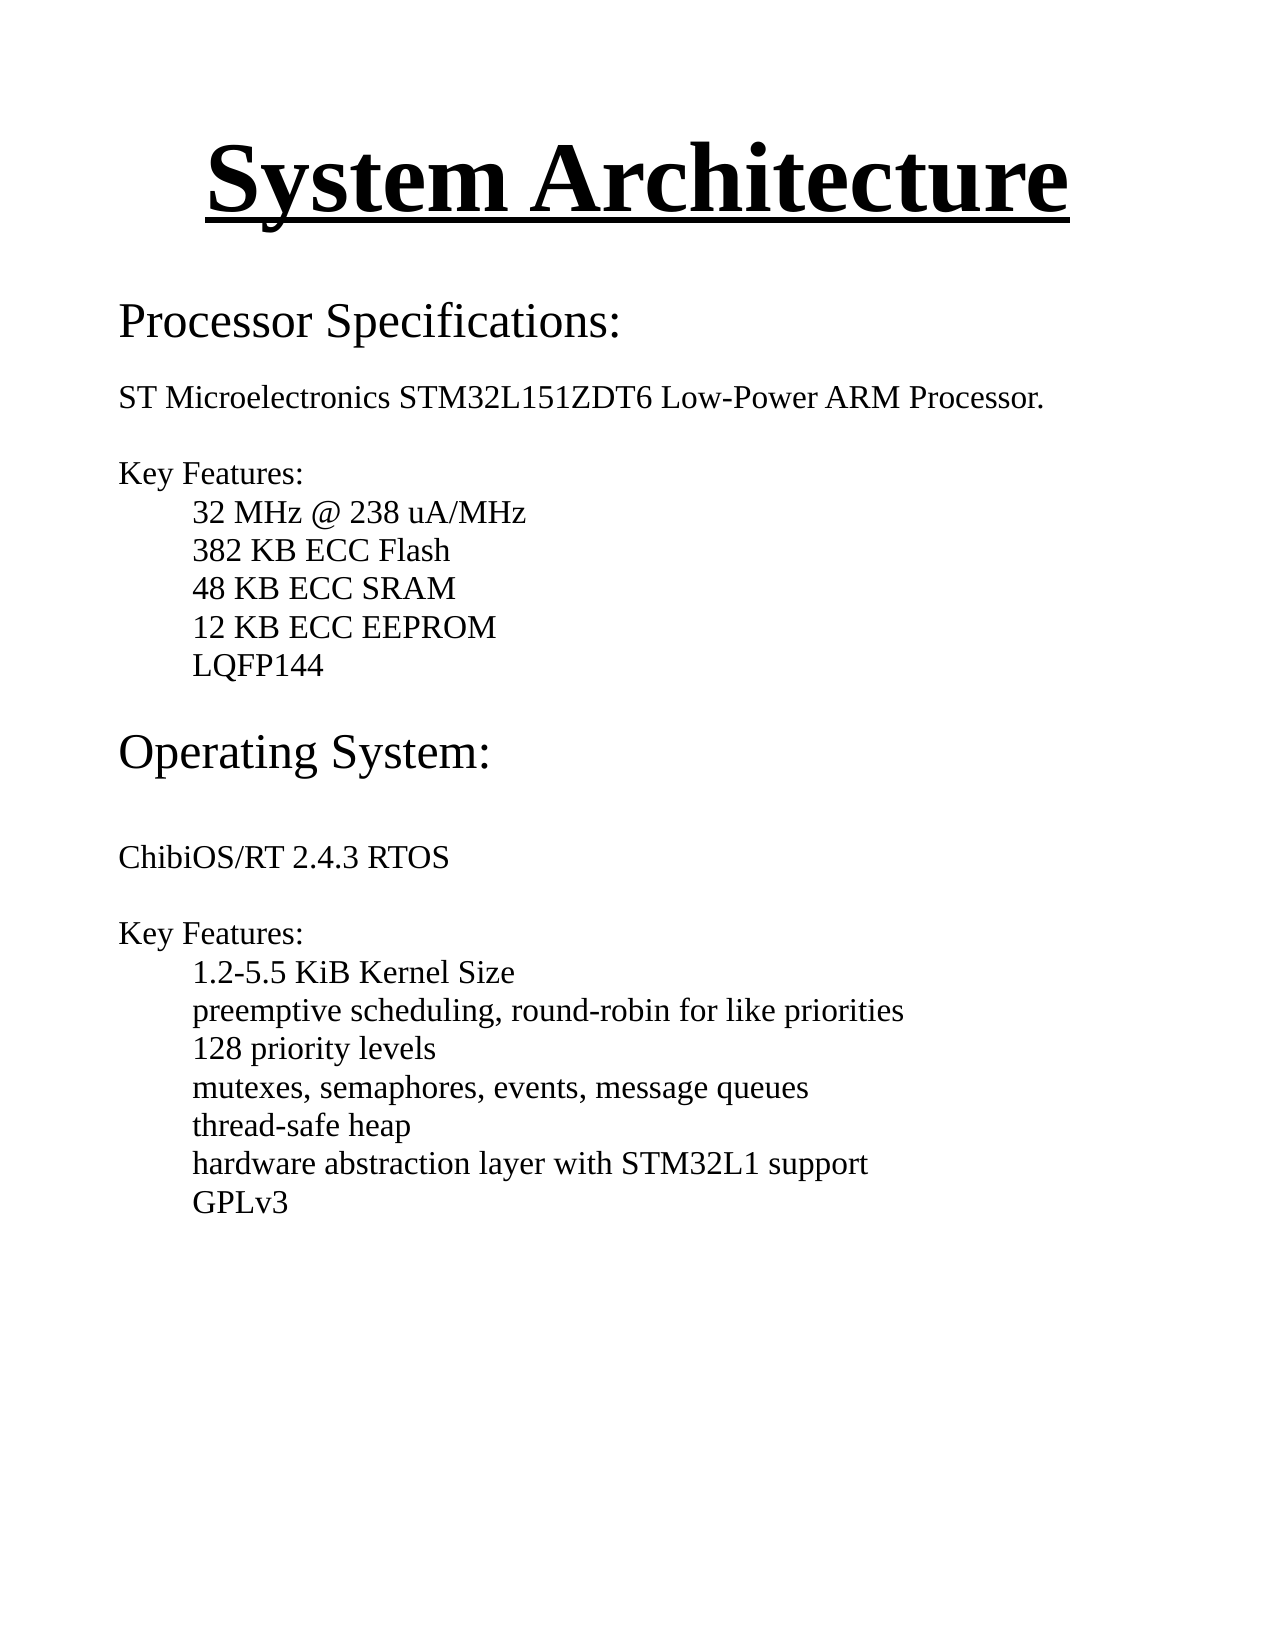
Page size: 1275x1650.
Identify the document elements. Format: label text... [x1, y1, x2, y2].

text thread-safe heap [118, 1105, 1157, 1143]
text GPLv3 [118, 1182, 1157, 1220]
text Operating System: [118, 722, 1157, 779]
text LQFP144 [118, 645, 1157, 683]
text ST Microelectronics STM32L151ZDT6 Low-Power ARM Processor. [118, 377, 1157, 415]
text hardware abstraction layer with STM32L1 support [118, 1143, 1157, 1182]
text Processor Specifications: [118, 291, 1157, 348]
text 12 KB ECC EEPROM [118, 607, 1157, 645]
text Key Features: [118, 453, 1157, 492]
text 32 MHz @ 238 uA/MHz [118, 492, 1157, 530]
text 48 KB ECC SRAM [118, 568, 1157, 607]
text 382 KB ECC Flash [118, 530, 1157, 568]
text 1.2-5.5 KiB Kernel Size [118, 952, 1157, 990]
text System Architecture [118, 118, 1157, 233]
text mutexes, semaphores, events, message queues [118, 1067, 1157, 1105]
text Key Features: [118, 913, 1157, 952]
text preemptive scheduling, round-robin for like priorities [118, 990, 1157, 1028]
text ChibiOS/RT 2.4.3 RTOS [118, 837, 1157, 875]
text 128 priority levels [118, 1028, 1157, 1067]
